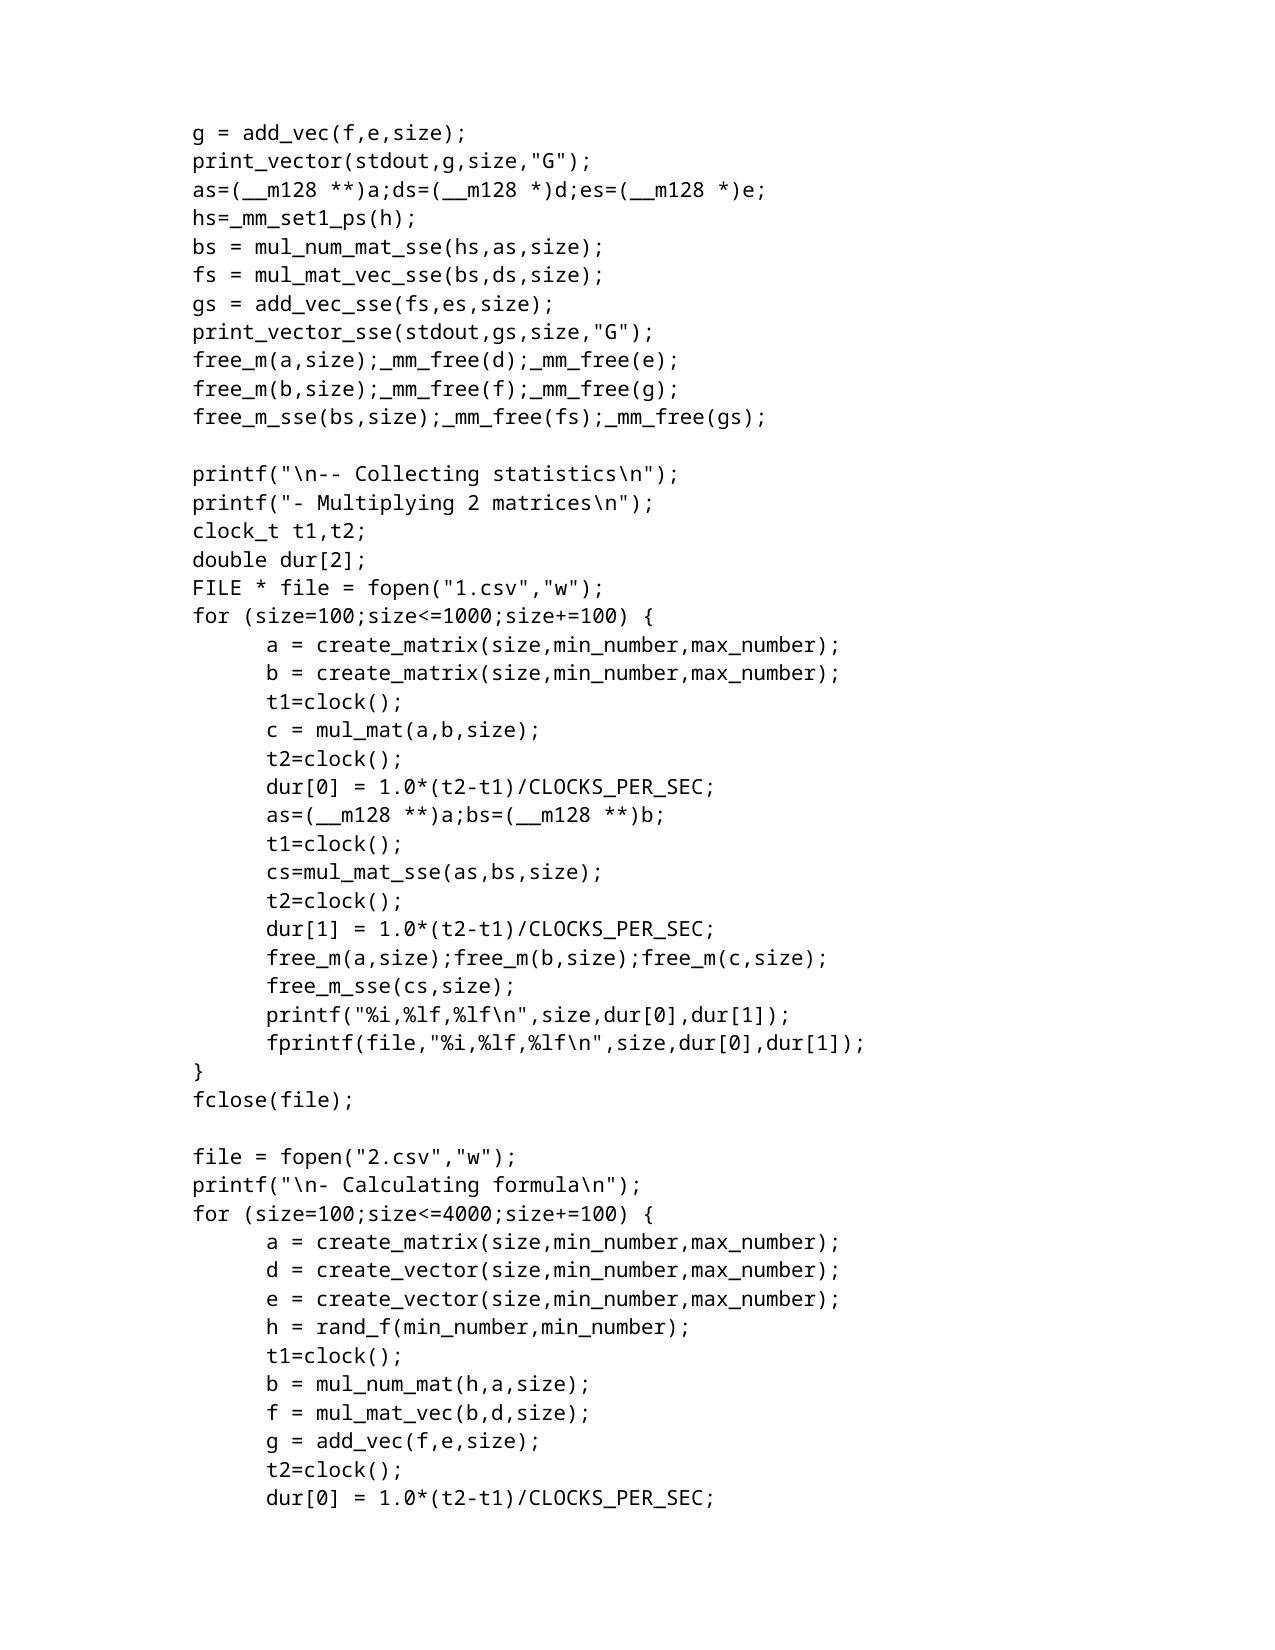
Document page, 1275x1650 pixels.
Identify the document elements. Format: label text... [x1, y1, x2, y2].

text print_vector(stdout,g,size,"G"); [118, 147, 1157, 175]
text } [118, 1057, 1157, 1085]
text fclose(file); [118, 1085, 1157, 1113]
text bs = mul_num_mat_sse(hs,as,size); [118, 232, 1157, 260]
text dur[0] = 1.0*(t2-t1)/CLOCKS_PER_SEC; [118, 1483, 1157, 1512]
text cs=mul_mat_sse(as,bs,size); [118, 857, 1157, 886]
text g = add_vec(f,e,size); [118, 118, 1157, 147]
text free_m(a,size);free_m(b,size);free_m(c,size); [118, 943, 1157, 971]
text c = mul_mat(a,b,size); [118, 715, 1157, 744]
text free_m_sse(cs,size); [118, 971, 1157, 1000]
text free_m(a,size);_mm_free(d);_mm_free(e); [118, 346, 1157, 374]
text as=(__m128 **)a;bs=(__m128 **)b; [118, 801, 1157, 829]
text a = create_matrix(size,min_number,max_number); [118, 1227, 1157, 1256]
text t2=clock(); [118, 744, 1157, 772]
text t2=clock(); [118, 886, 1157, 914]
text print_vector_sse(stdout,gs,size,"G"); [118, 317, 1157, 346]
text t1=clock(); [118, 829, 1157, 857]
text b = mul_num_mat(h,a,size); [118, 1369, 1157, 1398]
text a = create_matrix(size,min_number,max_number); [118, 630, 1157, 658]
text free_m(b,size);_mm_free(f);_mm_free(g); [118, 374, 1157, 402]
text free_m_sse(bs,size);_mm_free(fs);_mm_free(gs); [118, 402, 1157, 431]
text printf("\n- Calculating formula\n"); [118, 1170, 1157, 1199]
text printf("- Multiplying 2 matrices\n"); [118, 488, 1157, 516]
text g = add_vec(f,e,size); [118, 1426, 1157, 1455]
text as=(__m128 **)a;ds=(__m128 *)d;es=(__m128 *)e; [118, 175, 1157, 203]
text double dur[2]; [118, 545, 1157, 573]
text printf("%i,%lf,%lf\n",size,dur[0],dur[1]); [118, 1000, 1157, 1028]
text dur[1] = 1.0*(t2-t1)/CLOCKS_PER_SEC; [118, 914, 1157, 943]
text t2=clock(); [118, 1455, 1157, 1483]
text dur[0] = 1.0*(t2-t1)/CLOCKS_PER_SEC; [118, 772, 1157, 801]
text f = mul_mat_vec(b,d,size); [118, 1398, 1157, 1426]
text d = create_vector(size,min_number,max_number); [118, 1256, 1157, 1284]
text t1=clock(); [118, 1341, 1157, 1369]
text clock_t t1,t2; [118, 516, 1157, 545]
text file = fopen("2.csv","w"); [118, 1142, 1157, 1170]
text printf("\n-- Collecting statistics\n"); [118, 459, 1157, 488]
text gs = add_vec_sse(fs,es,size); [118, 289, 1157, 317]
text b = create_matrix(size,min_number,max_number); [118, 658, 1157, 687]
text t1=clock(); [118, 687, 1157, 715]
text fprintf(file,"%i,%lf,%lf\n",size,dur[0],dur[1]); [118, 1028, 1157, 1057]
text fs = mul_mat_vec_sse(bs,ds,size); [118, 260, 1157, 289]
text for (size=100;size<=4000;size+=100) { [118, 1199, 1157, 1227]
text hs=_mm_set1_ps(h); [118, 203, 1157, 232]
text h = rand_f(min_number,min_number); [118, 1312, 1157, 1341]
text FILE * file = fopen("1.csv","w"); [118, 573, 1157, 602]
text for (size=100;size<=1000;size+=100) { [118, 602, 1157, 630]
text e = create_vector(size,min_number,max_number); [118, 1284, 1157, 1312]
